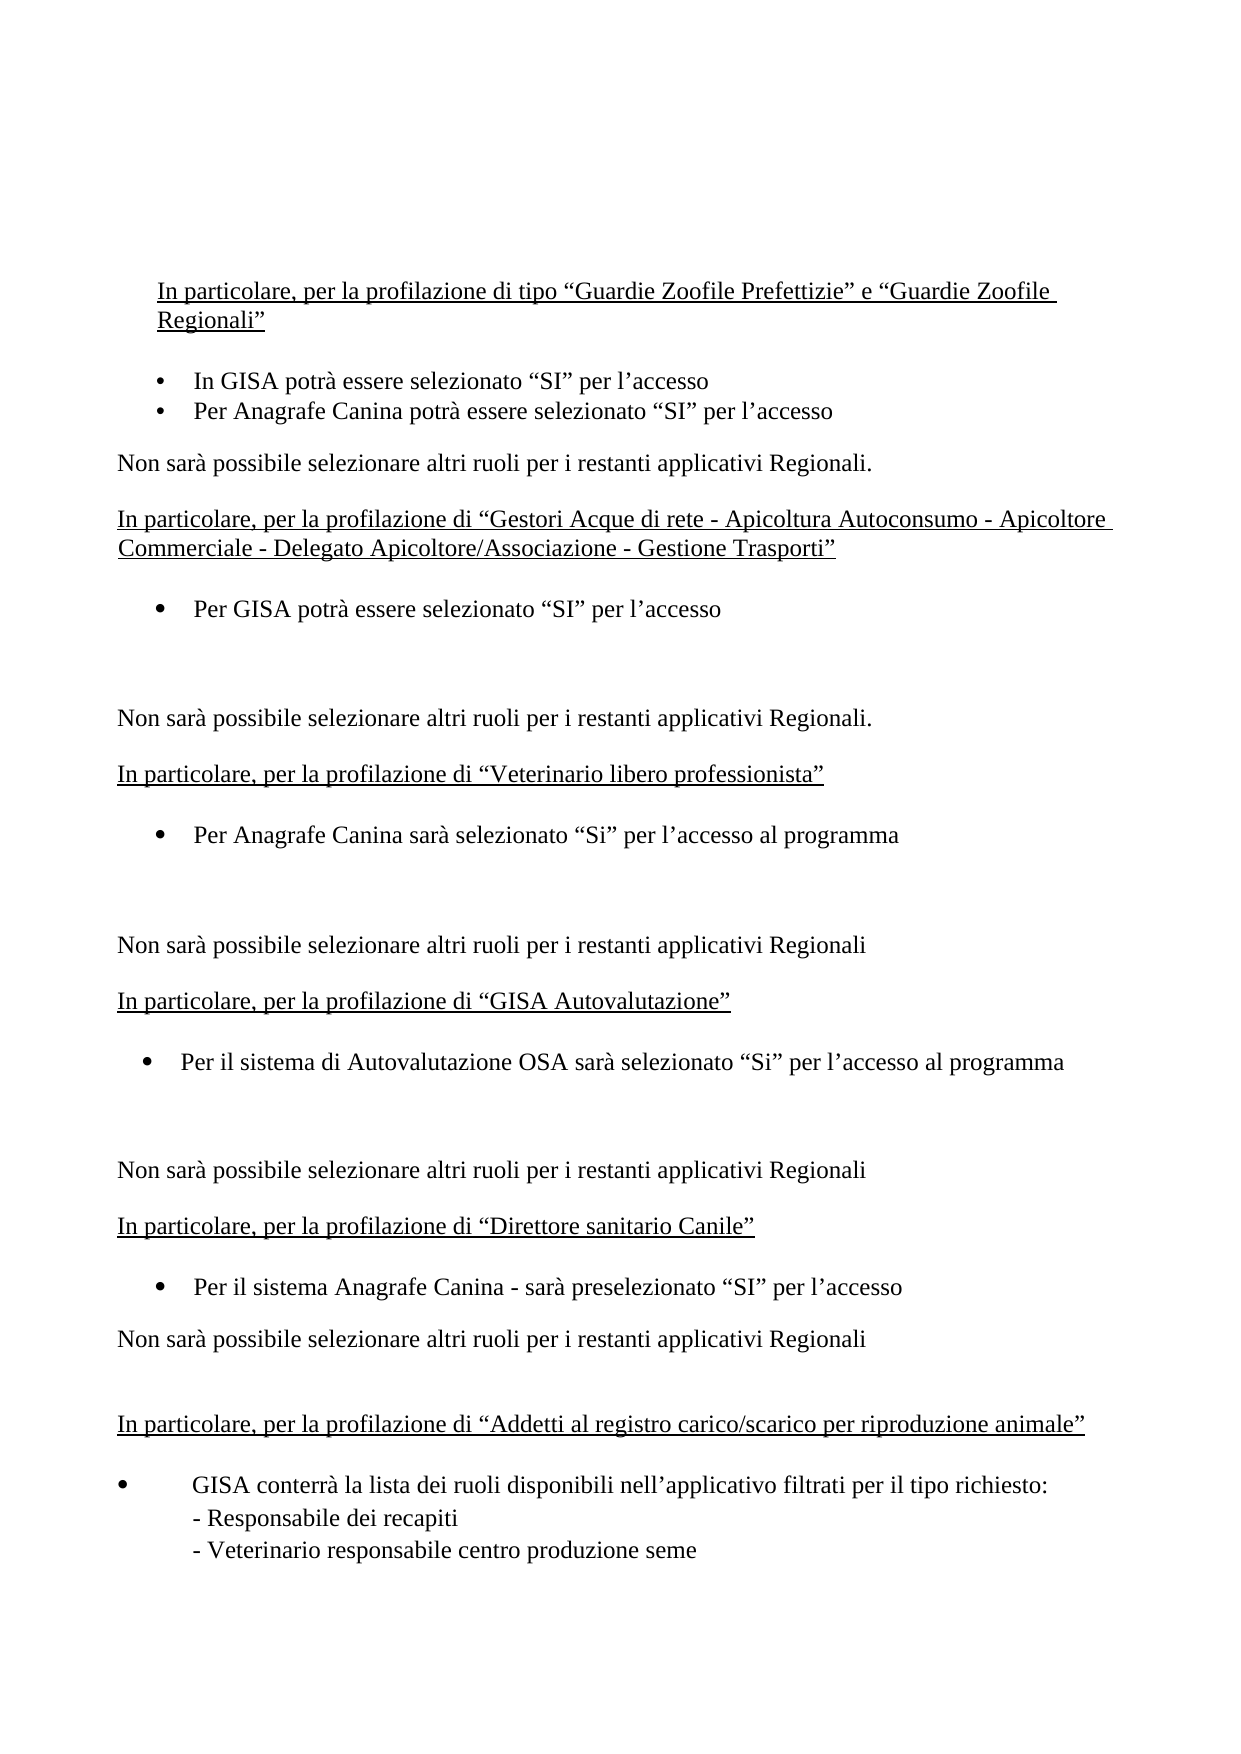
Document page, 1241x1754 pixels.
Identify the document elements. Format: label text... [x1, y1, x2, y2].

subtitle In particolare, per la profilazione di “Veterinario libero professionista” [117, 759, 1122, 788]
list In GISA potrà essere selezionato “SI” per l’accesso [156, 366, 1122, 395]
list Per il sistema di Autovalutazione OSA sarà selezionato “Si” per l’accesso al programma [85, 1047, 1122, 1076]
text Non sarà possibile selezionare altri ruoli per i restanti applicativi Regionali [117, 1324, 1122, 1353]
subtitle In particolare, per la profilazione di “Addetti al registro carico/scarico per riproduzione animale” [117, 1409, 1122, 1438]
text - Responsabile dei recapiti [192, 1503, 1122, 1532]
subtitle In particolare, per la profilazione di “Direttore sanitario Canile” [117, 1211, 1122, 1240]
list GISA conterrà la lista dei ruoli disponibili nell’applicativo filtrati per il tipo richiesto: [118, 1471, 1122, 1499]
subtitle In particolare, per la profilazione di tipo “Guardie Zoofile Prefettizie” e “Guardie Zoofile Regionali” [157, 276, 1122, 334]
text Non sarà possibile selezionare altri ruoli per i restanti applicativi Regionali. [117, 448, 1122, 476]
subtitle In particolare, per la profilazione di “Gestori Acque di rete - Apicoltura Autoconsumo - Apicoltore Commerciale - Delegato Apicoltore/Associazione - Gestione Trasporti” [117, 504, 1122, 561]
text - Veterinario responsabile centro produzione seme [192, 1535, 1122, 1564]
subtitle In particolare, per la profilazione di “GISA Autovalutazione” [117, 986, 1122, 1015]
text Non sarà possibile selezionare altri ruoli per i restanti applicativi Regionali [117, 1155, 1122, 1184]
list Per il sistema Anagrafe Canina - sarà preselezionato “SI” per l’accesso [156, 1272, 1122, 1301]
list Per Anagrafe Canina potrà essere selezionato “SI” per l’accesso [156, 396, 1122, 424]
text Non sarà possibile selezionare altri ruoli per i restanti applicativi Regionali. [117, 703, 1122, 732]
list Per GISA potrà essere selezionato “SI” per l’accesso [156, 594, 1122, 622]
text Non sarà possibile selezionare altri ruoli per i restanti applicativi Regionali [117, 930, 1122, 959]
list Per Anagrafe Canina sarà selezionato “Si” per l’accesso al programma [156, 821, 1122, 849]
